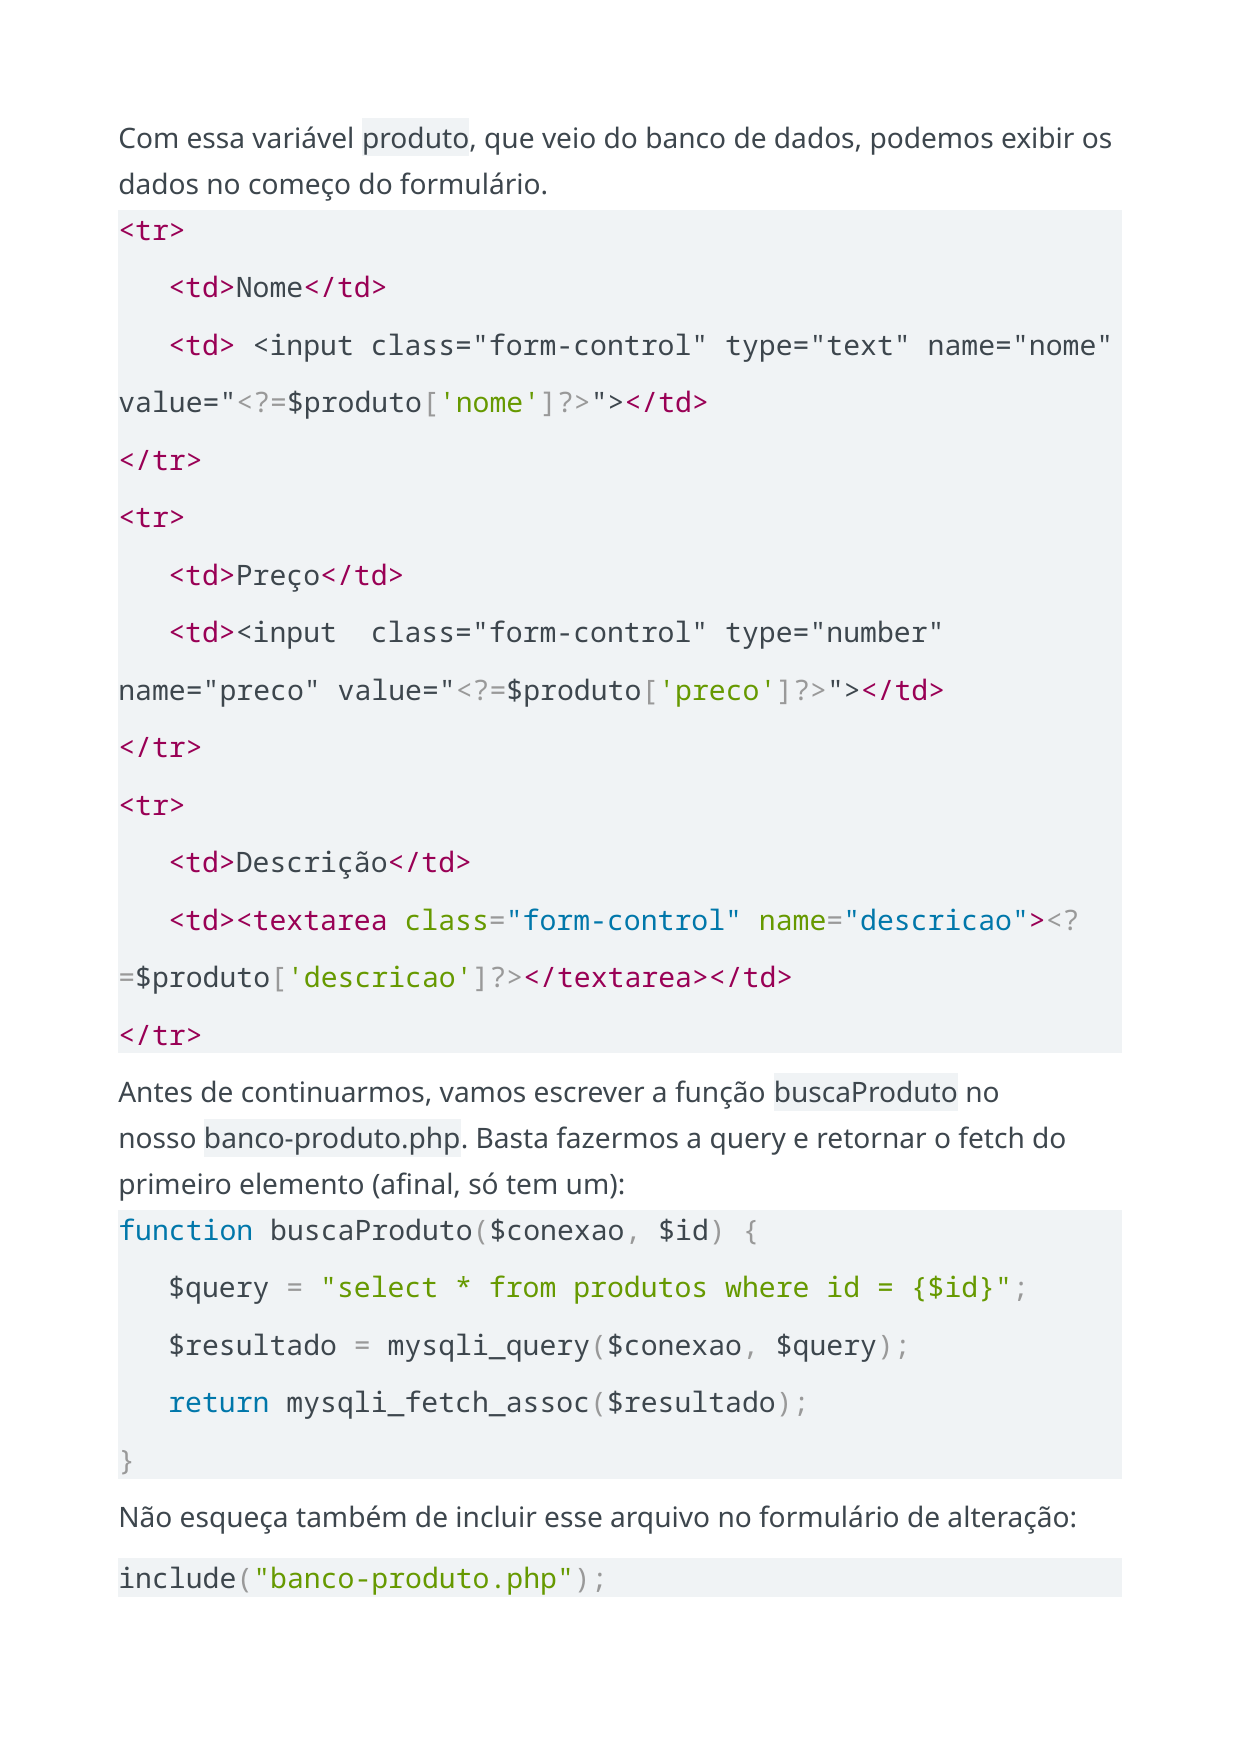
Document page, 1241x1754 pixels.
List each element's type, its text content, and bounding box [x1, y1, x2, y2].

text <tr> [118, 210, 1122, 248]
text </tr> [118, 727, 1122, 766]
text <td>Descrição</td> [118, 842, 1122, 881]
text <td><input class="form-control" type="number" name="preco" value="<?=$produto['preco']?>"></td> [118, 612, 1122, 708]
text Antes de continuarmos, vamos escrever a função buscaProduto no nosso banco-produto.php. Basta fazermos a query e retornar o fetch do primeiro elemento (afinal, só tem um): [118, 1072, 1122, 1203]
text $resultado = mysqli_query($conexao, $query); [118, 1325, 1122, 1364]
text include("banco-produto.php"); [118, 1558, 1122, 1597]
text <td>Preço</td> [118, 555, 1122, 593]
text return mysqli_fetch_assoc($resultado); [118, 1383, 1122, 1421]
text </tr> [118, 440, 1122, 478]
text <td><textarea class="form-control" name="descricao"><?=$produto['descricao']?></textarea></td> [118, 900, 1122, 996]
text </tr> [118, 1015, 1122, 1053]
text <tr> [118, 785, 1122, 823]
text function buscaProduto($conexao, $id) { [118, 1210, 1122, 1249]
text $query = "select * from produtos where id = {$id}"; [118, 1268, 1122, 1306]
text <td> <input class="form-control" type="text" name="nome" value="<?=$produto['nome']?>"></td> [118, 325, 1122, 421]
text Não esqueça também de incluir esse arquivo no formulário de alteração: [118, 1498, 1122, 1536]
text Com essa variável produto, que veio do banco de dados, podemos exibir os dados no começo do formulário. [118, 118, 1122, 202]
text <tr> [118, 497, 1122, 536]
text } [118, 1440, 1122, 1479]
text <td>Nome</td> [118, 267, 1122, 306]
